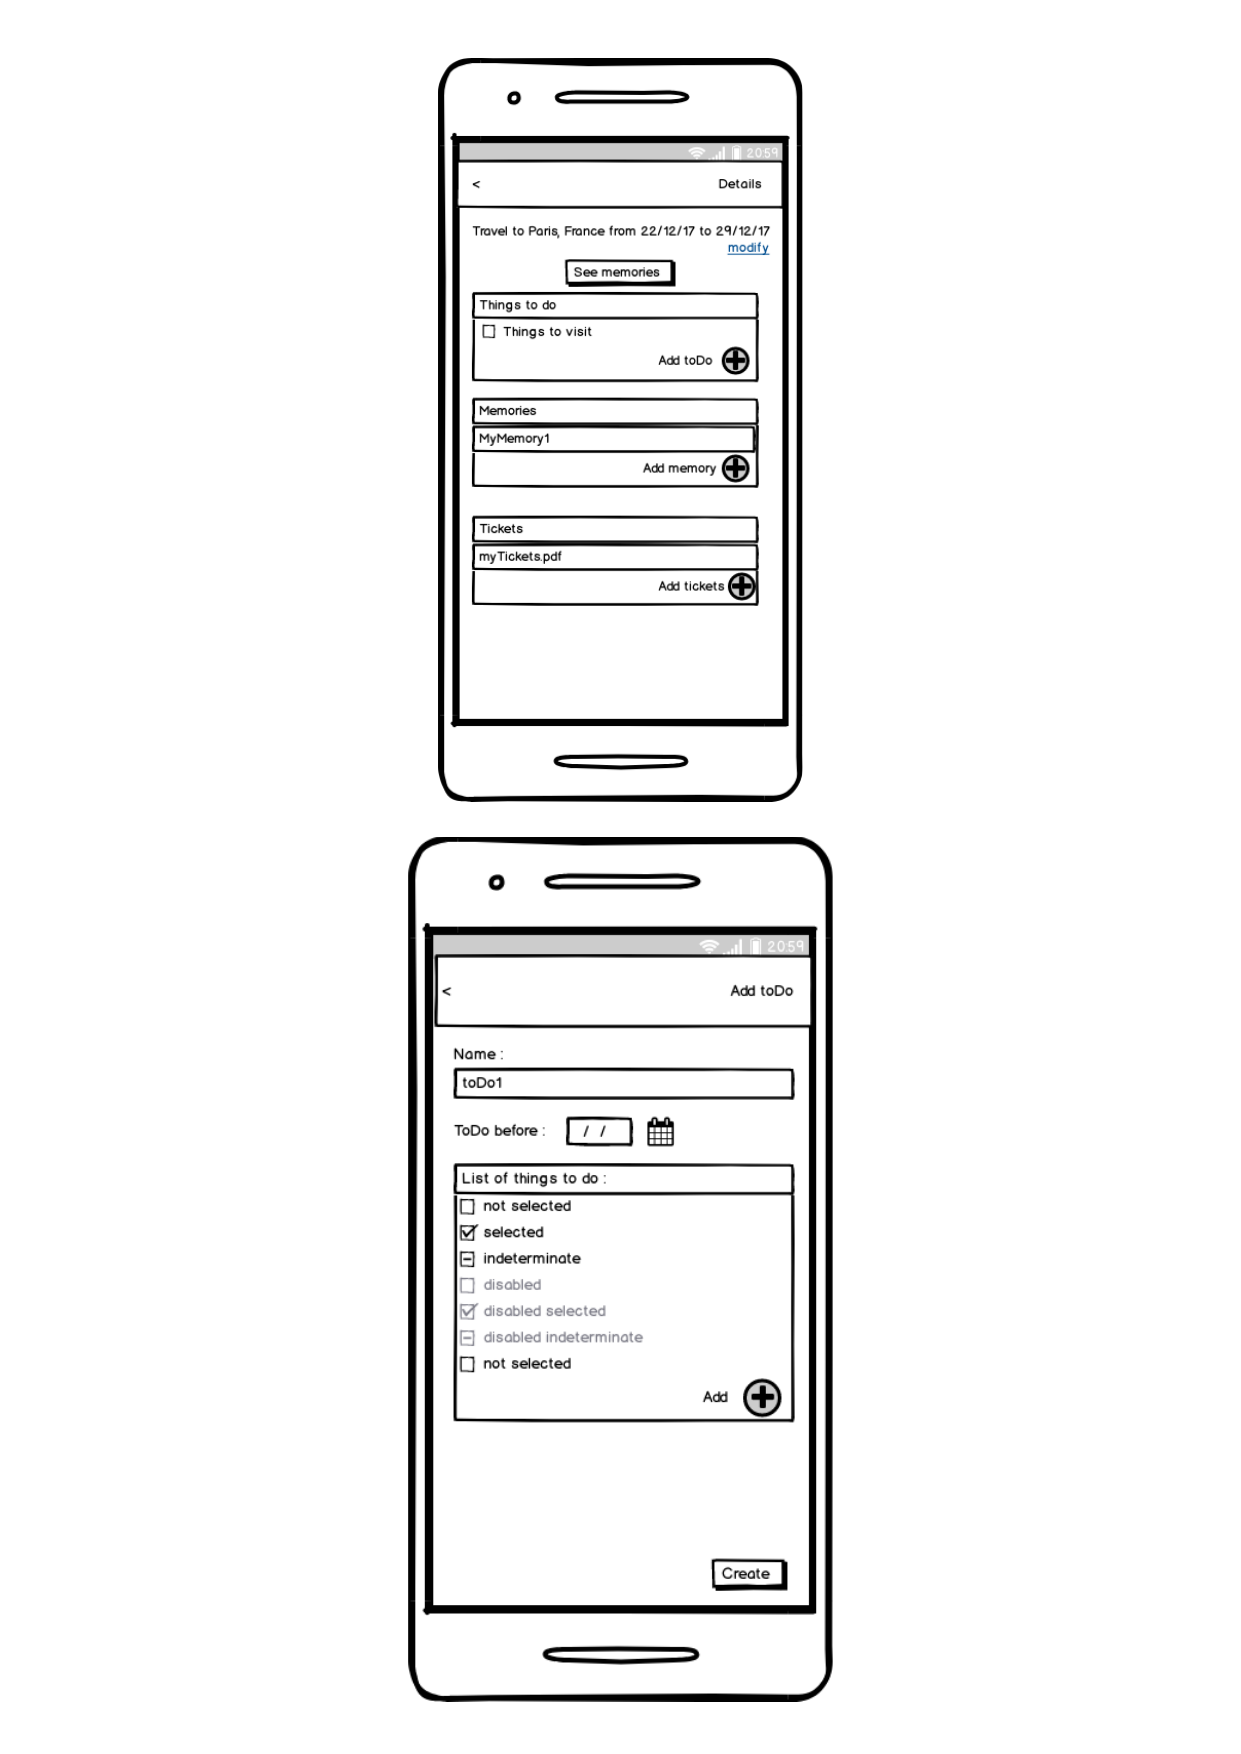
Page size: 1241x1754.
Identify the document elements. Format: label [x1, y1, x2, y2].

picture [407, 837, 833, 1702]
picture [437, 58, 803, 802]
